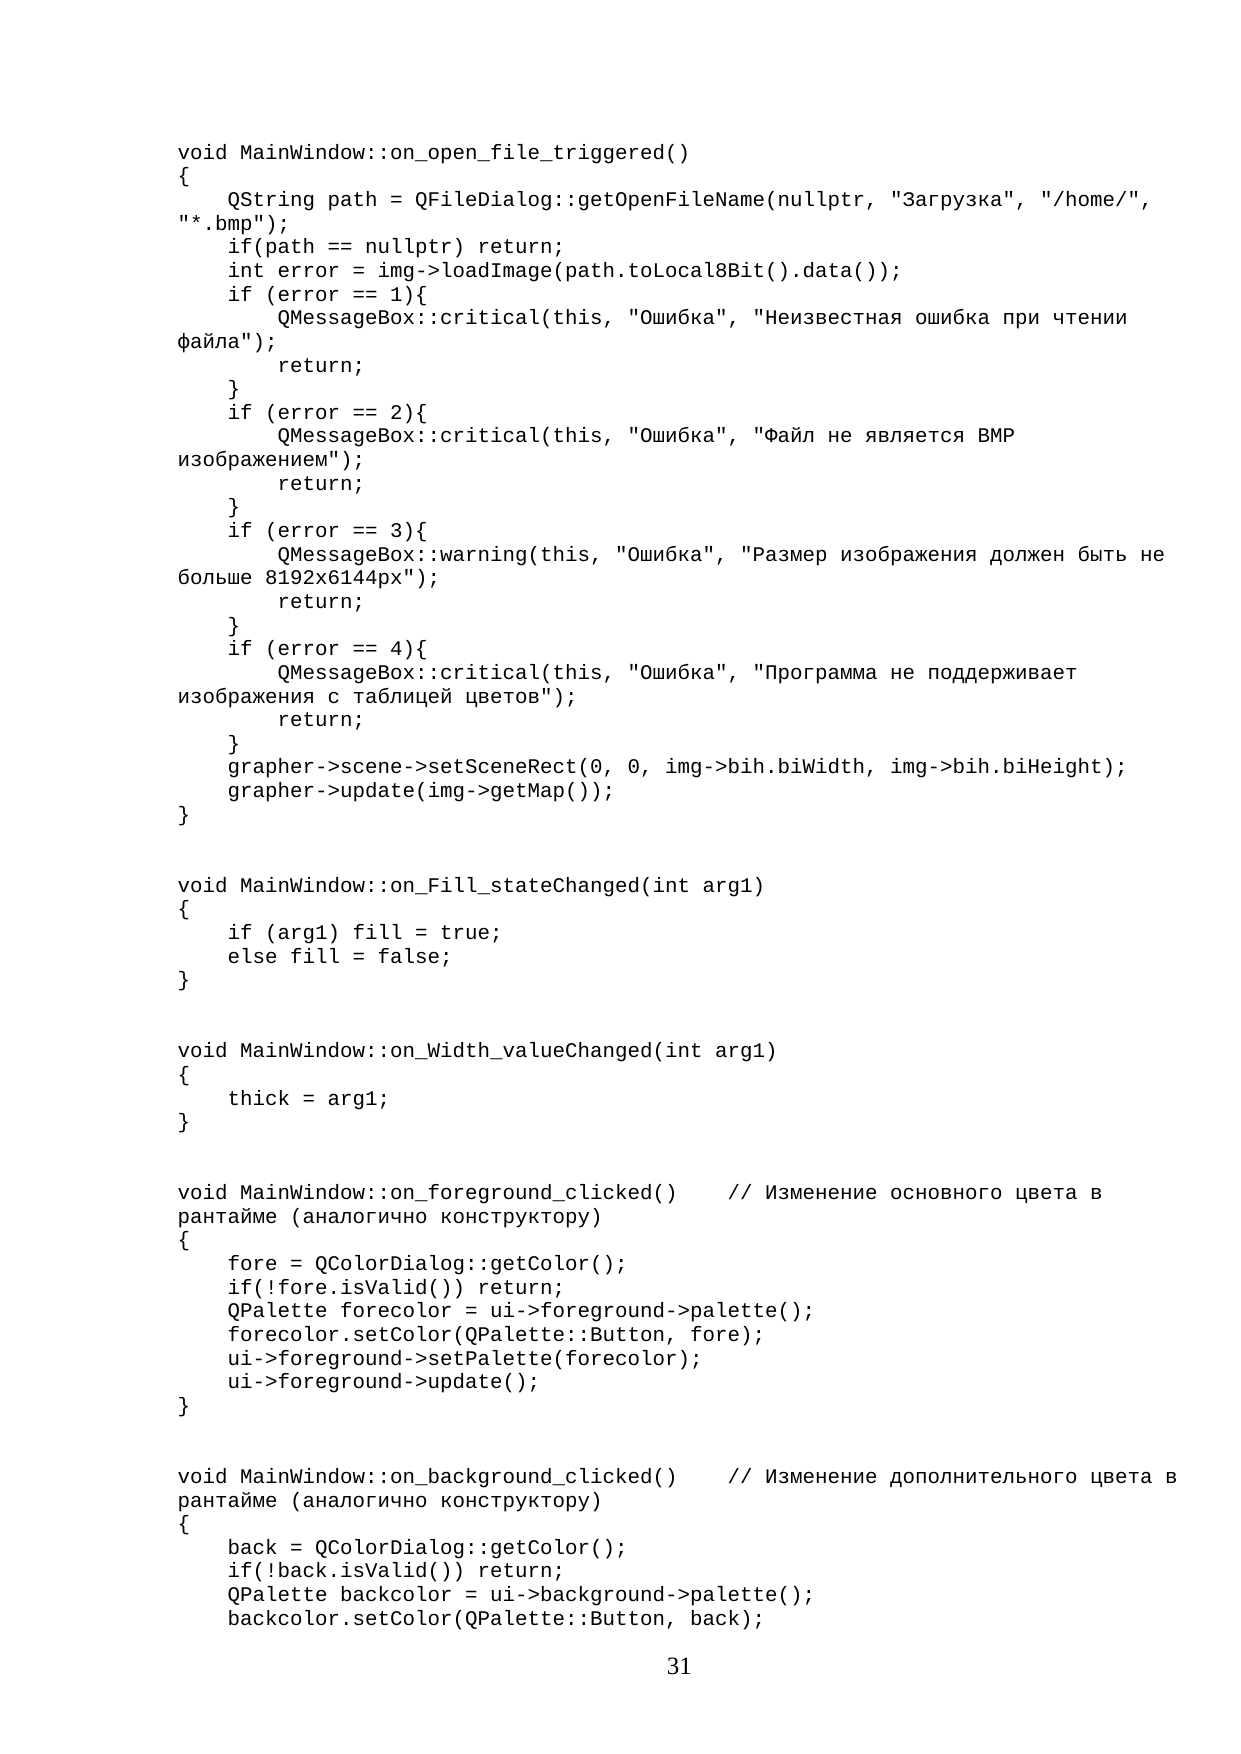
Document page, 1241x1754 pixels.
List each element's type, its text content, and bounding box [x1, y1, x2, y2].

text void MainWindow::on_foreground_clicked() // Изменение основного цвета в рантайме (аналогично конструктору) [177, 1182, 1181, 1229]
text QMessageBox::warning(this, "Ошибка", "Размер изображения должен быть не больше 8192x6144px"); [177, 544, 1181, 591]
text if(!back.isValid()) return; [177, 1561, 1181, 1584]
text back = QColorDialog::getColor(); [177, 1537, 1181, 1561]
text fore = QColorDialog::getColor(); [177, 1253, 1181, 1277]
text if(!fore.isValid()) return; [177, 1277, 1181, 1300]
text QMessageBox::critical(this, "Ошибка", "Файл не является BMP изображением"); [177, 426, 1181, 473]
text } [177, 1111, 1181, 1135]
text void MainWindow::on_background_clicked() // Изменение дополнительного цвета в рантайме (аналогично конструктору) [177, 1466, 1181, 1513]
text grapher->scene->setSceneRect(0, 0, img->bih.biWidth, img->bih.biHeight); [177, 757, 1181, 780]
text { [177, 898, 1181, 922]
text void MainWindow::on_open_file_triggered() [177, 142, 1181, 165]
text forecolor.setColor(QPalette::Button, fore); [177, 1324, 1181, 1348]
text QMessageBox::critical(this, "Ошибка", "Неизвестная ошибка при чтении файла"); [177, 307, 1181, 354]
text } [177, 733, 1181, 757]
text QMessageBox::critical(this, "Ошибка", "Программа не поддерживает изображения с таблицей цветов"); [177, 662, 1181, 709]
text grapher->update(img->getMap()); [177, 780, 1181, 804]
text } [177, 496, 1181, 520]
text { [177, 1064, 1181, 1088]
text } [177, 1395, 1181, 1419]
text void MainWindow::on_Fill_stateChanged(int arg1) [177, 875, 1181, 898]
text { [177, 165, 1181, 189]
text thick = arg1; [177, 1088, 1181, 1111]
text ui->foreground->update(); [177, 1371, 1181, 1395]
text if (error == 1){ [177, 284, 1181, 307]
text QPalette forecolor = ui->foreground->palette(); [177, 1300, 1181, 1324]
text { [177, 1513, 1181, 1537]
text } [177, 378, 1181, 402]
text if (error == 2){ [177, 402, 1181, 426]
text if(path == nullptr) return; [177, 236, 1181, 260]
text if (error == 3){ [177, 520, 1181, 544]
text { [177, 1229, 1181, 1253]
text QPalette backcolor = ui->background->palette(); [177, 1584, 1181, 1608]
text return; [177, 354, 1181, 378]
text if (error == 4){ [177, 638, 1181, 662]
text backcolor.setColor(QPalette::Button, back); [177, 1608, 1181, 1631]
text ui->foreground->setPalette(forecolor); [177, 1348, 1181, 1371]
text QString path = QFileDialog::getOpenFileName(nullptr, "Загрузка", "/home/", "*.bmp"); [177, 189, 1181, 236]
text } [177, 969, 1181, 993]
text } [177, 615, 1181, 638]
text int error = img->loadImage(path.toLocal8Bit().data()); [177, 260, 1181, 284]
text return; [177, 591, 1181, 615]
text } [177, 804, 1181, 827]
text if (arg1) fill = true; [177, 922, 1181, 946]
text return; [177, 473, 1181, 496]
text void MainWindow::on_Width_valueChanged(int arg1) [177, 1040, 1181, 1064]
text else fill = false; [177, 946, 1181, 969]
text return; [177, 709, 1181, 733]
